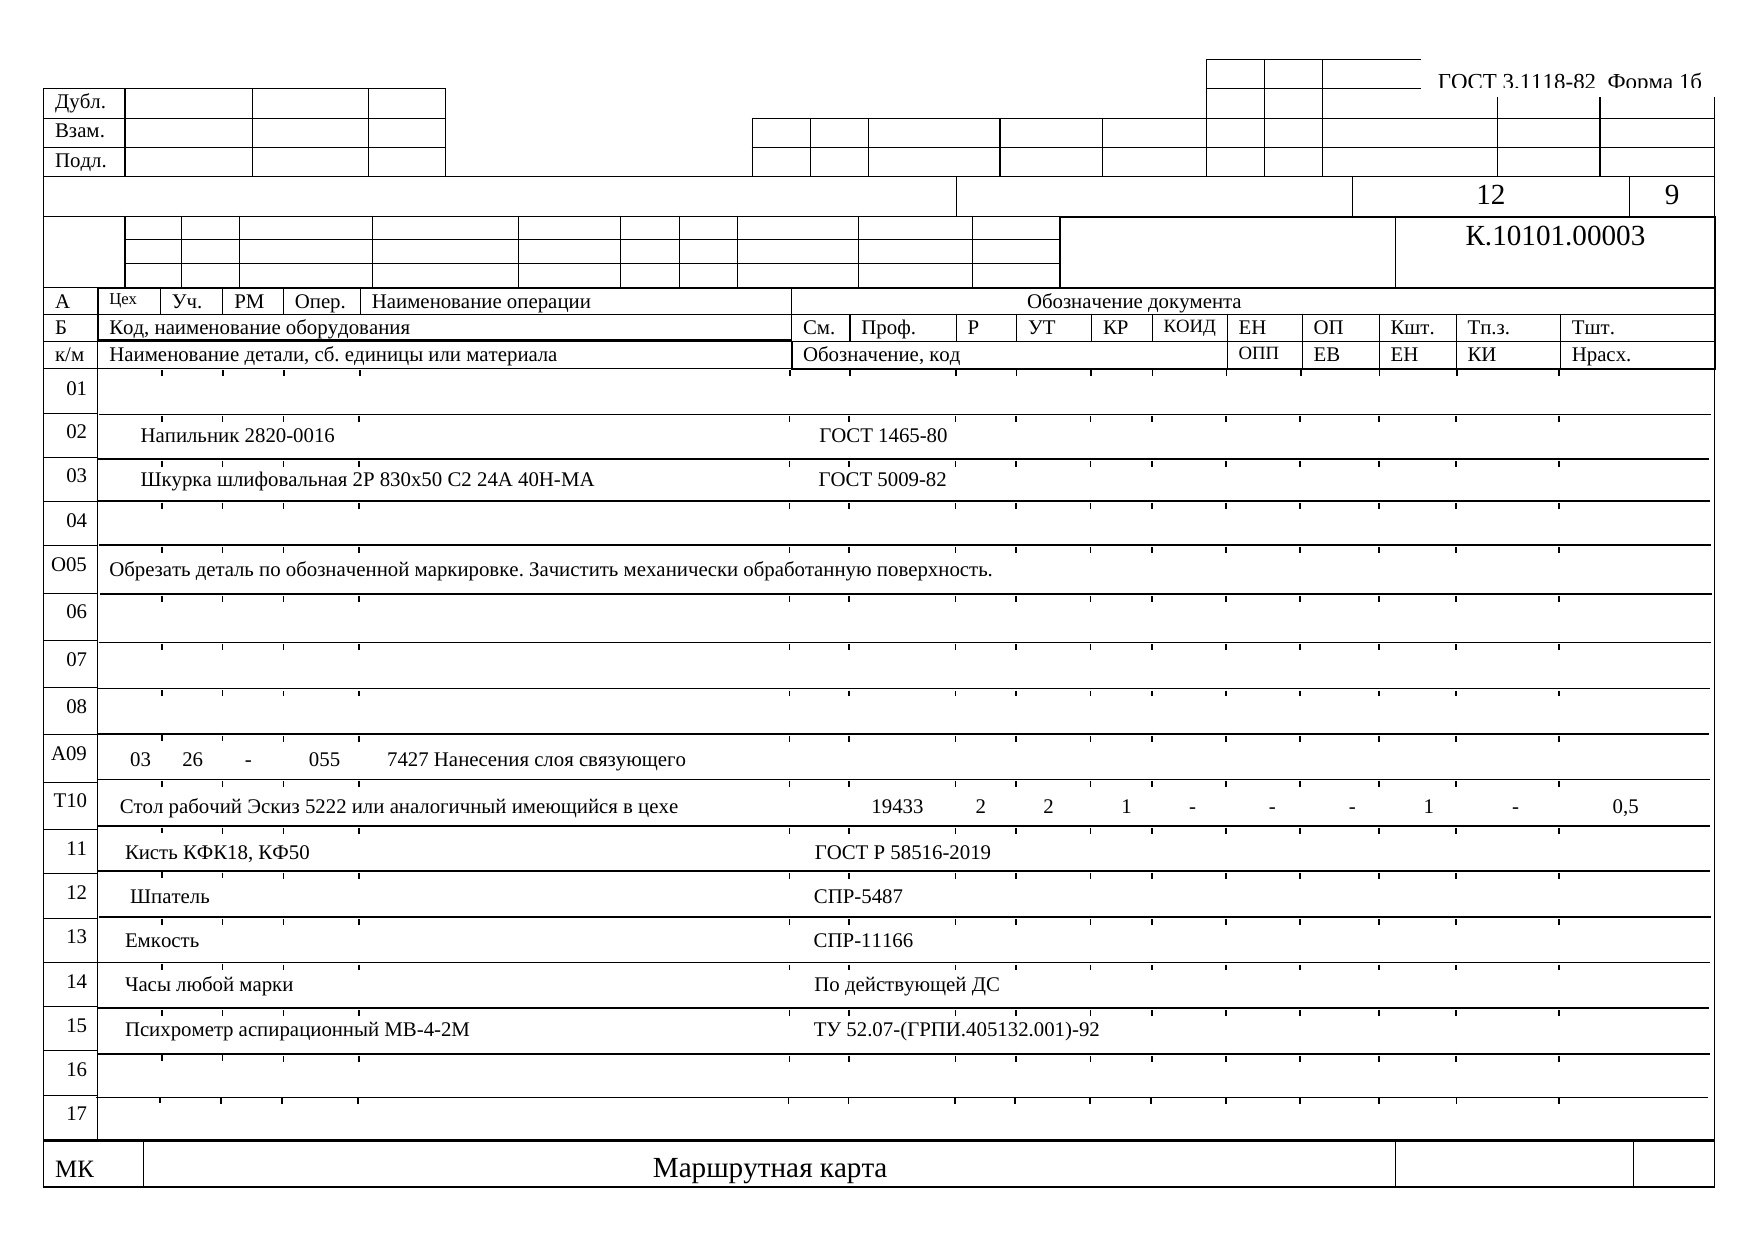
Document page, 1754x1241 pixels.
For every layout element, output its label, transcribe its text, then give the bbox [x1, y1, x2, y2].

table_cell [869, 119, 999, 147]
table_cell Кшт. [1380, 315, 1456, 341]
table_cell КР [1092, 315, 1152, 341]
table_cell [1265, 119, 1322, 147]
table_cell Опер. [284, 289, 360, 314]
table_cell РМ [223, 289, 283, 314]
table_cell [680, 240, 737, 263]
table_cell Психрометр аспирационный МВ-4-2М ТУ 52.07-(ГРПИ.405132.001)-92 [98, 1006, 1714, 1050]
table_cell Часы любой марки По действующей ДС [98, 962, 1714, 1006]
table_cell Р [957, 315, 1016, 341]
table_cell ОП [1303, 315, 1379, 341]
table_cell [680, 217, 737, 239]
table_cell Шкурка шлифовальная 2Р 830х50 С2 24А 40Н-МА ГОСТ 5009-82 [98, 457, 1714, 501]
table_cell [519, 240, 620, 263]
table_cell [1103, 148, 1206, 176]
table_cell [753, 119, 810, 147]
table_cell [1323, 89, 1497, 117]
table_cell Проф. [851, 315, 956, 341]
table_cell 9 [1630, 177, 1714, 216]
table_cell [973, 264, 1059, 287]
table_cell [859, 264, 972, 287]
table_cell [859, 240, 972, 263]
table_header [44, 59, 1206, 88]
table_cell [738, 264, 858, 287]
table_cell [680, 264, 737, 287]
table_cell [811, 148, 868, 176]
table_cell [126, 148, 252, 176]
table_cell 14 [44, 963, 97, 1006]
table_cell Напильник 2820-0016 ГОСТ 1465-80 [98, 413, 1714, 457]
table_cell [98, 640, 1714, 687]
table_cell Наименование операции [361, 289, 791, 314]
table_cell [1061, 218, 1395, 287]
table_cell Тшт. [1561, 315, 1714, 341]
table_cell 07 [44, 641, 97, 687]
table_cell 08 [44, 688, 97, 734]
table_cell [1103, 119, 1206, 147]
table_cell [126, 217, 181, 239]
table_cell [957, 177, 1352, 216]
table_cell [811, 119, 868, 147]
table_header [1265, 60, 1322, 88]
table_cell [373, 264, 518, 287]
table_cell [1207, 119, 1264, 147]
table_cell [621, 264, 679, 287]
table_cell [973, 217, 1059, 239]
table_cell [44, 217, 124, 287]
table_cell ЕВ [1303, 342, 1379, 368]
table_cell Код, наименование оборудования [99, 315, 791, 339]
table_cell 04 [44, 502, 97, 545]
table_cell ЕН [1228, 315, 1302, 341]
table_cell 16 [44, 1051, 97, 1094]
table_cell [373, 217, 518, 239]
table_cell А [44, 288, 97, 314]
table_cell Взам. [44, 119, 124, 147]
table_cell [240, 240, 372, 263]
table_cell [98, 1050, 1714, 1094]
table_cell [126, 240, 181, 263]
table_cell [519, 217, 620, 239]
table_cell Тп.з. [1457, 315, 1560, 341]
table_cell 11 [44, 830, 97, 873]
table_cell Кисть КФК18, КФ50 ГОСТ Р 58516-2019 [98, 829, 1714, 873]
table_cell Нрасх. [1561, 342, 1714, 368]
table_cell [1634, 1142, 1714, 1186]
table_cell [859, 217, 972, 239]
table_cell Уч. [161, 289, 222, 314]
table_cell [253, 89, 368, 117]
table_cell [253, 148, 368, 176]
table_cell Обозначение документа [792, 289, 1714, 314]
table_cell ОПП [1228, 342, 1302, 368]
table_cell [1207, 148, 1264, 176]
table_cell Маршрутная карта [144, 1142, 1395, 1186]
table_cell Шпатель СПР-5487 [98, 873, 1714, 917]
table_cell [369, 148, 445, 176]
table_cell [44, 177, 956, 216]
table_cell [446, 88, 692, 117]
table_cell ЕН [1380, 342, 1456, 368]
table_cell [1498, 97, 1599, 117]
table_cell 03 26 - 055 7427 Нанесения слоя связующего [98, 734, 1714, 782]
table_cell [98, 369, 1714, 412]
table_cell [182, 264, 239, 287]
table_cell 12 [44, 874, 97, 917]
table_cell [1601, 97, 1714, 117]
table_cell [126, 119, 252, 147]
table_cell МК [44, 1142, 143, 1186]
table_cell КИ [1457, 342, 1560, 368]
table_cell [1396, 1142, 1633, 1186]
table_cell 02 [44, 414, 97, 457]
table_cell Обрезать деталь по обозначенной маркировке. Зачистить механически обработанную поверхность. [98, 545, 1714, 592]
table_cell [1207, 89, 1264, 117]
table_cell Цех [99, 289, 160, 314]
table_cell [369, 89, 445, 117]
table_cell [1265, 148, 1322, 176]
table_cell [869, 148, 999, 176]
table_cell [738, 240, 858, 263]
table_cell [1001, 148, 1102, 176]
table_cell КОИД [1153, 315, 1227, 341]
table_cell [240, 217, 372, 239]
table_cell См.. [792, 315, 849, 341]
table_cell [1001, 119, 1102, 147]
table_cell Обозначение, код [793, 342, 1227, 368]
table_cell [126, 89, 252, 117]
table_cell [519, 264, 620, 287]
table_cell К.10101.00003 [1396, 218, 1714, 287]
table_cell [373, 240, 518, 263]
table_cell 13 [44, 919, 97, 962]
table_cell УТ [1017, 315, 1091, 341]
table_cell Наименование детали, сб. единицы или материала [98, 342, 791, 368]
table_header [1207, 60, 1264, 88]
table_cell Емкость СПР-11166 [98, 918, 1714, 962]
table_header [1323, 60, 1421, 88]
table_cell [98, 501, 1714, 545]
table_cell Б [44, 315, 97, 341]
table_cell [692, 88, 1206, 117]
table_cell Дубл. [44, 89, 124, 117]
table_cell [753, 148, 810, 176]
table_cell [1498, 148, 1599, 176]
table_cell 06 [44, 594, 97, 640]
table_cell [240, 264, 372, 287]
table_cell [182, 240, 239, 263]
table_cell [621, 240, 679, 263]
table_cell Подл. [44, 148, 124, 176]
table_cell [446, 118, 752, 176]
table_cell [621, 217, 679, 239]
table_cell [1323, 119, 1497, 147]
table_cell [369, 119, 445, 147]
table_cell [1498, 119, 1599, 147]
table_cell 12 [1353, 177, 1629, 216]
table_cell к/м [44, 342, 97, 368]
table_cell 03 [44, 458, 97, 501]
table_cell [738, 217, 858, 239]
table_cell [973, 240, 1059, 263]
table_cell [126, 264, 181, 287]
table_cell [253, 119, 368, 147]
table_cell 15 [44, 1007, 97, 1050]
table_cell [1601, 148, 1714, 176]
table_cell Стол рабочий Эскиз 5222 или аналогичный имеющийся в цехе 19433 2 2 1 - - - 1 - 0,5 [98, 782, 1714, 829]
table_cell [98, 593, 1714, 640]
table_cell 01 [44, 369, 97, 412]
table_cell [98, 1095, 1714, 1139]
table_cell [1265, 89, 1322, 117]
table_cell [1601, 119, 1714, 147]
table_cell О05 [44, 546, 97, 592]
table_cell А09 [44, 735, 97, 782]
table_cell [1323, 148, 1497, 176]
table_cell 17 [44, 1096, 97, 1139]
table_cell Т10 [44, 783, 97, 829]
table_cell [182, 217, 239, 239]
table_cell [98, 687, 1714, 734]
